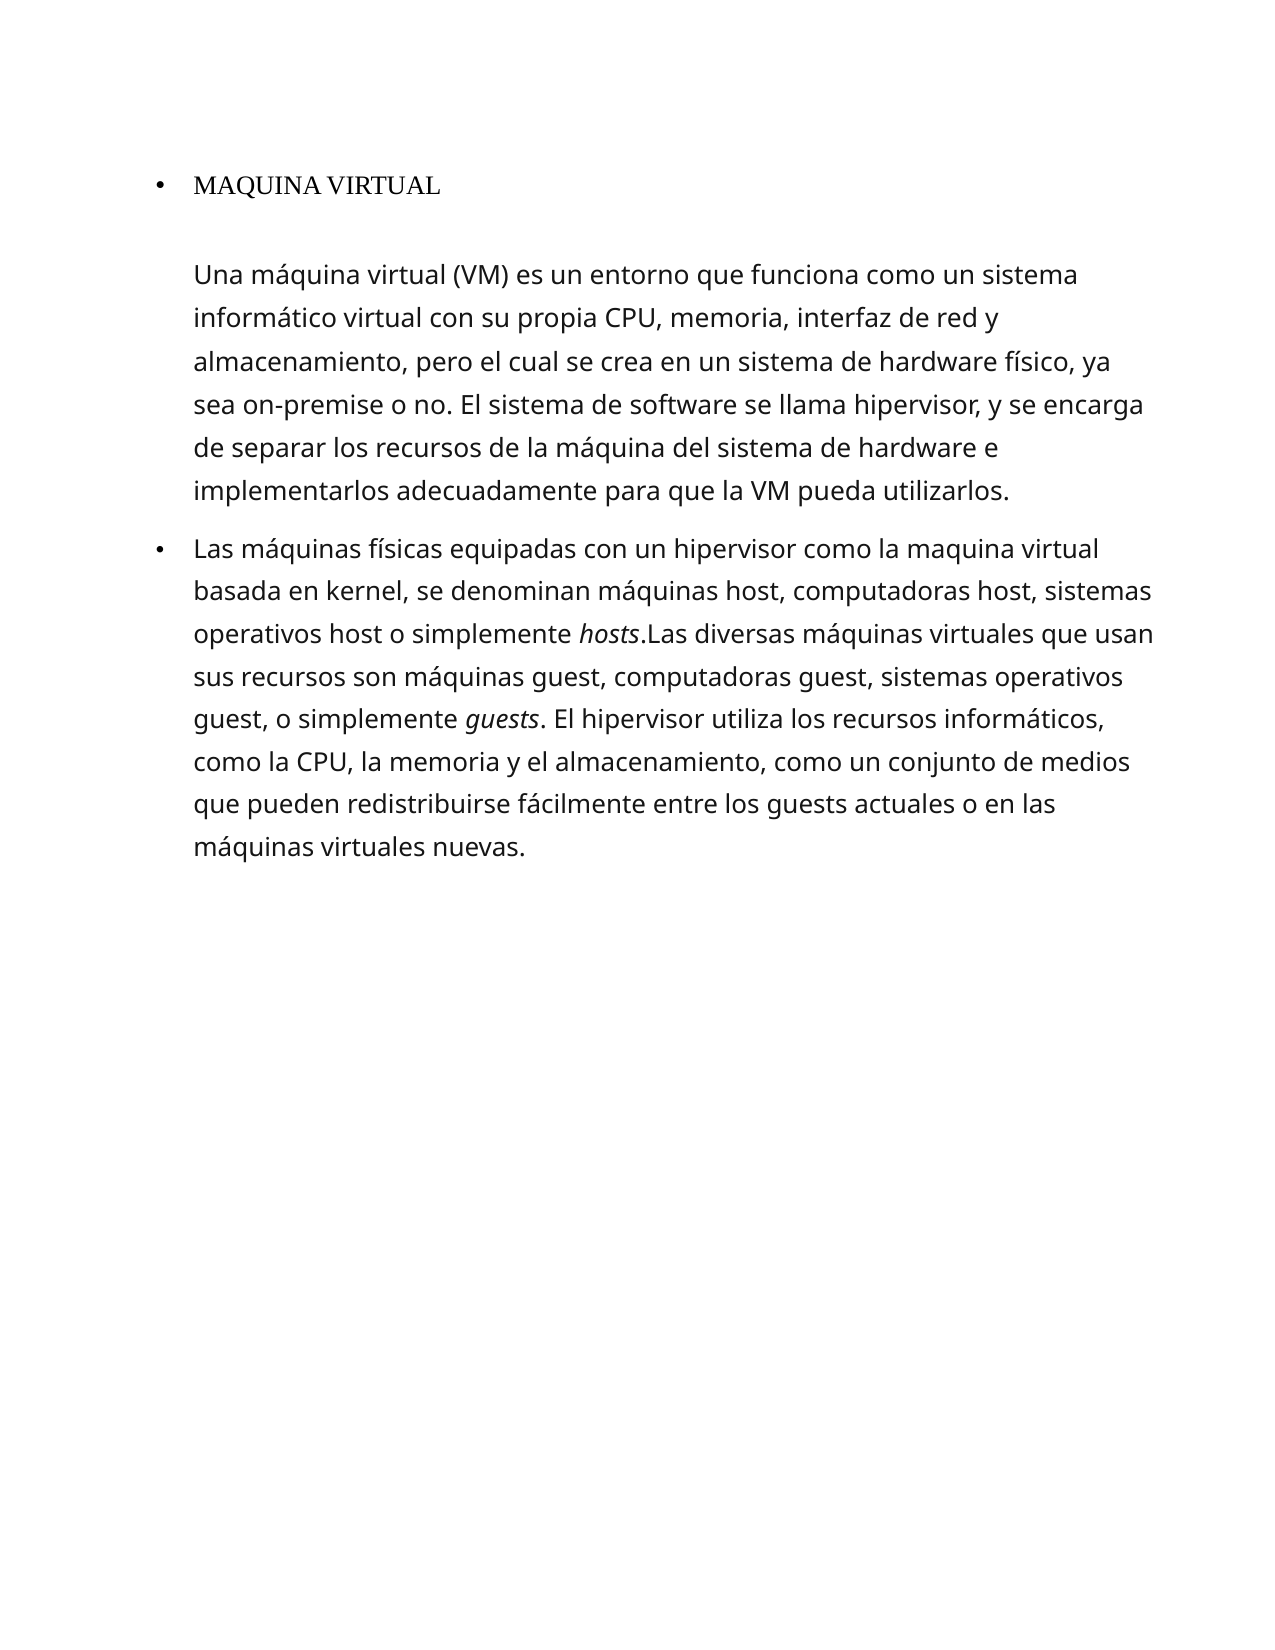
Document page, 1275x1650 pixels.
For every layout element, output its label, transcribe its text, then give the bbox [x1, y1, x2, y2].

list MAQUINA VIRTUAL [156, 169, 1157, 200]
list Una máquina virtual (VM) es un entorno que funciona como un sistema informático virtual con su propia CPU, memoria, interfaz de red y almacenamiento, pero el cual se crea en un sistema de hardware físico, ya sea on-premise o no. El sistema de software se llama hipervisor, y se encarga de separar los recursos de la máquina del sistema de hardware e implementarlos adecuadamente para que la VM pueda utilizarlos. [156, 220, 1157, 508]
list Las máquinas físicas equipadas con un hipervisor como la maquina virtual basada en kernel, se denominan máquinas host, computadoras host, sistemas operativos host o simplemente hosts.Las diversas máquinas virtuales que usan sus recursos son máquinas guest, computadoras guest, sistemas operativos guest, o simplemente guests. El hipervisor utiliza los recursos informáticos, como la CPU, la memoria y el almacenamiento, como un conjunto de medios que pueden redistribuirse fácilmente entre los guests actuales o en las máquinas virtuales nuevas. [156, 530, 1157, 864]
